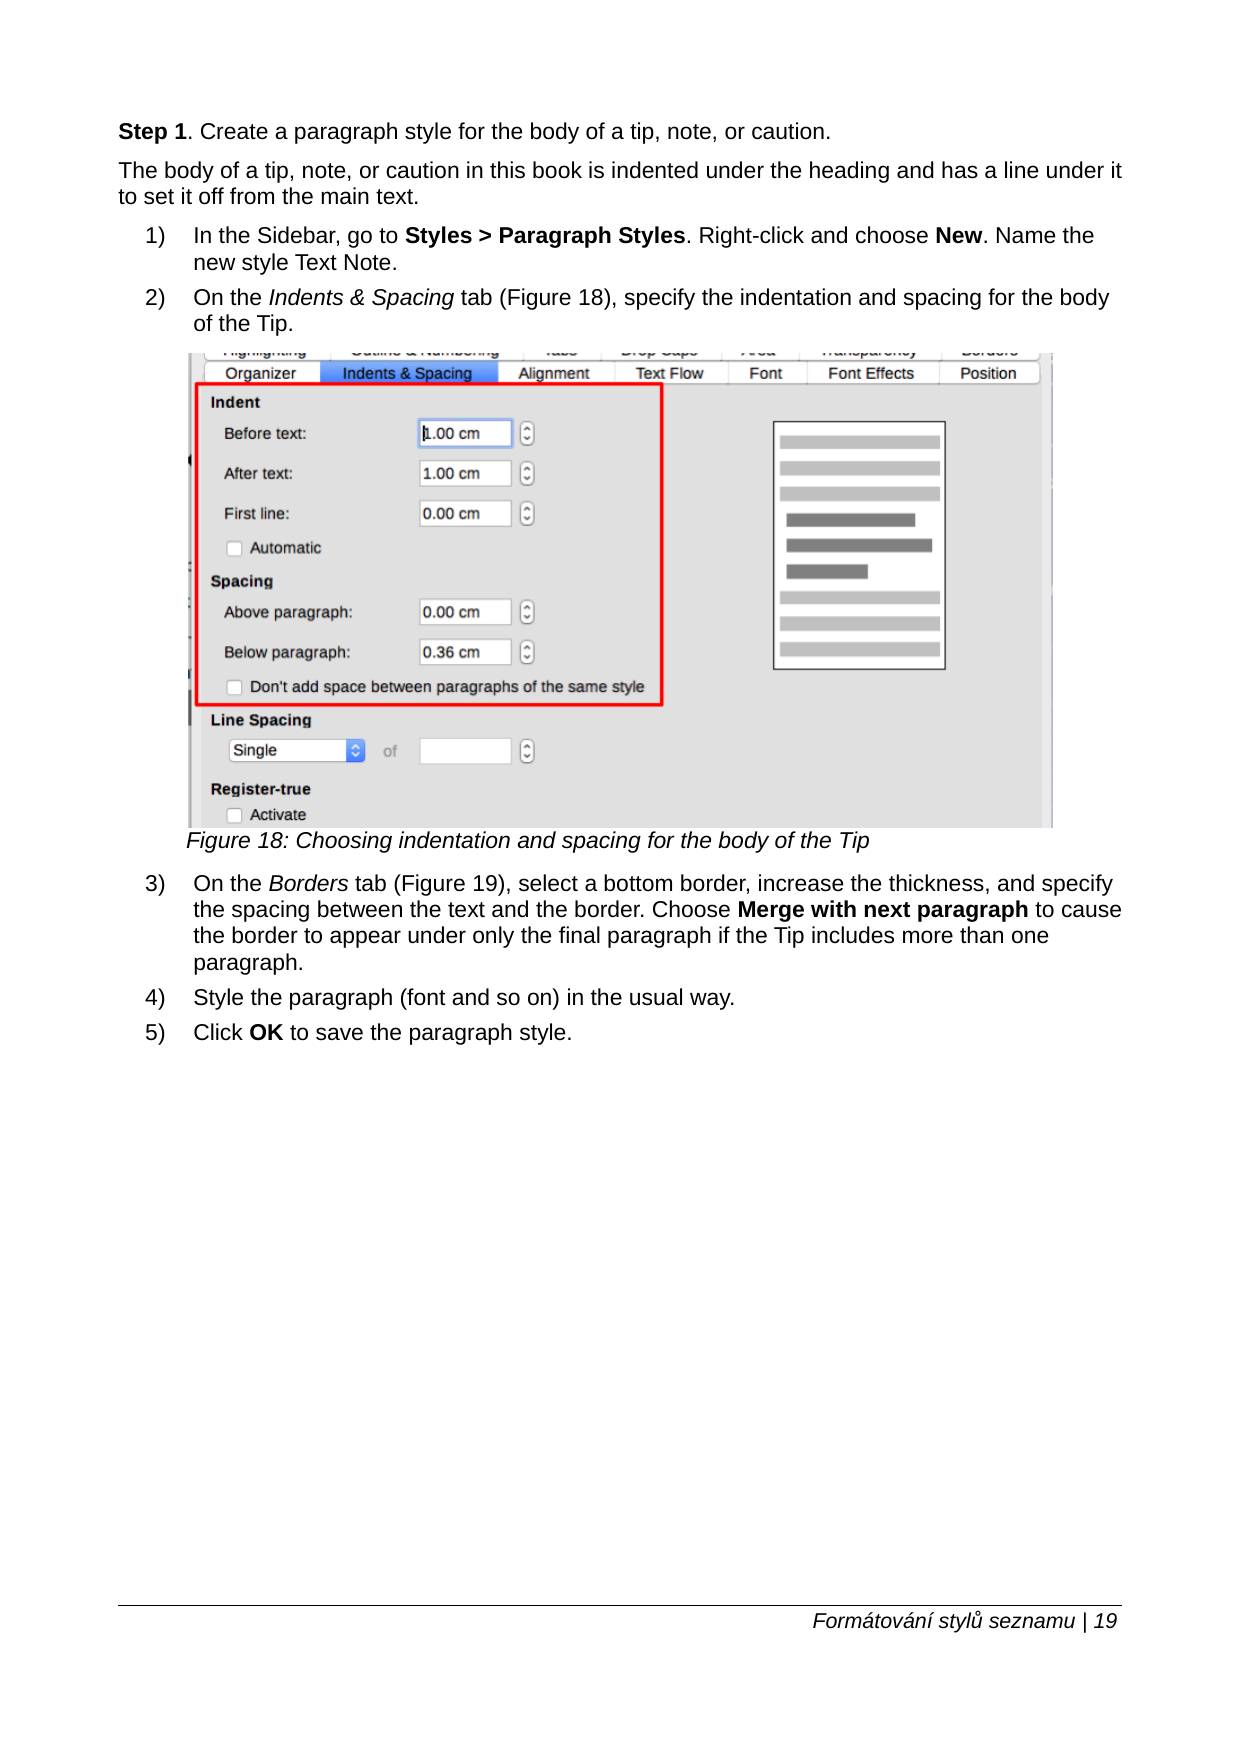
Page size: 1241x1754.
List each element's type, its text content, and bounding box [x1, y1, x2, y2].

picture [187, 353, 1053, 828]
text The body of a tip, note, or caution in this book is indented under the heading and has a line under it to set it off from the main text. [118, 157, 1122, 210]
list Click OK to save the paragraph style. [165, 1019, 1122, 1045]
list In the Sidebar, go to Styles > Paragraph Styles. Right-click and choose New. Name the new style Text Note. [165, 222, 1122, 275]
list On the Borders tab (Figure 19), select a bottom border, increase the thickness, and specify the spacing between the text and the border. Choose Merge with next paragraph to cause the border to appear under only the final paragraph if the Tip includes more than one paragraph. [165, 869, 1122, 975]
text Figure 18: Choosing indentation and spacing for the body of the Tip [186, 348, 1054, 853]
text Step 1. Create a paragraph style for the body of a tip, note, or caution. [118, 118, 1122, 144]
list On the Indents & Spacing tab (Figure 18), specify the indentation and spacing for the body of the Tip. [165, 284, 1122, 336]
list Style the paragraph (font and so on) in the usual way. [165, 984, 1122, 1010]
